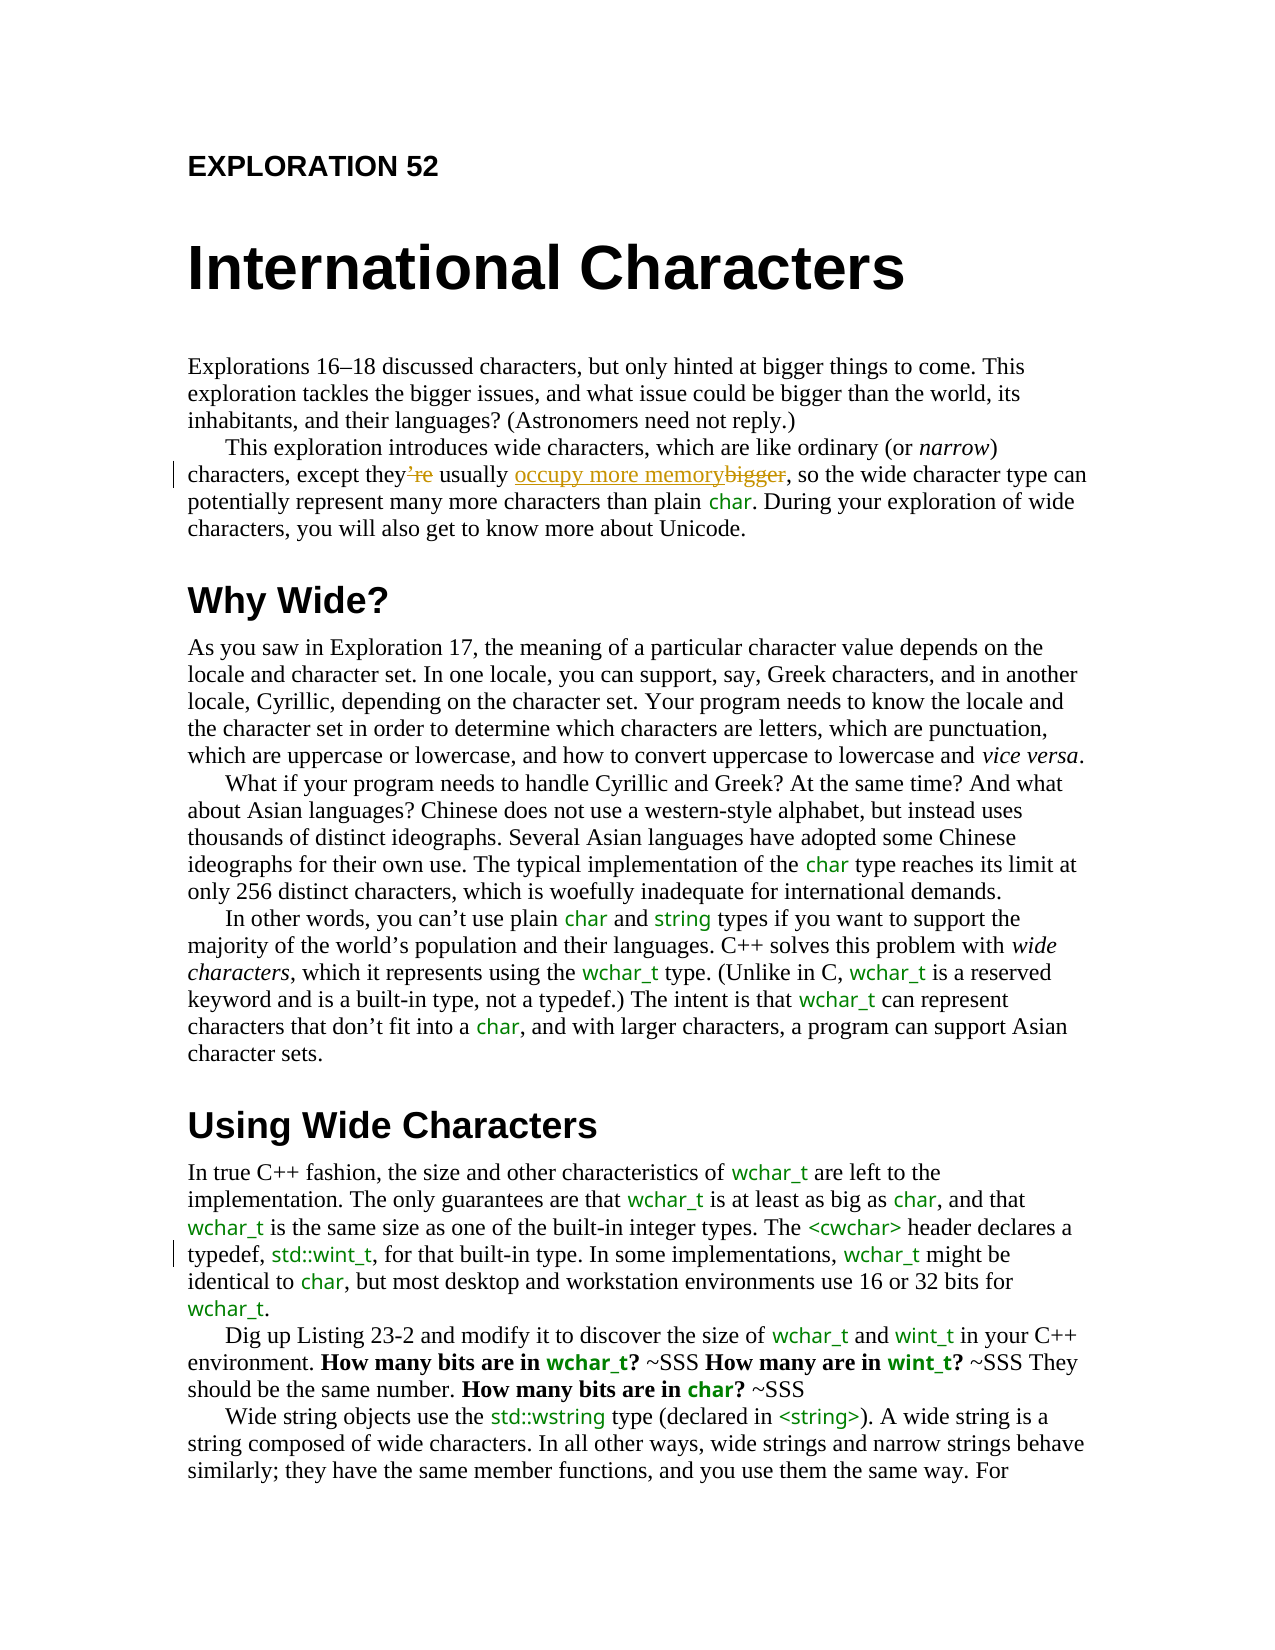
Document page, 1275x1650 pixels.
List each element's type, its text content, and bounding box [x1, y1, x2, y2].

title International Characters [187, 233, 1087, 302]
text Dig up Listing 23-2 and modify it to discover the size of wchar_t and wint_t in your C++ environment. How many bits are in wchar_t? ~SSS How many are in wint_t? ~SSS They should be the same number. How many bits are in char? ~SSS [187, 1322, 1087, 1403]
subtitle Using Wide Characters [187, 1105, 1087, 1147]
text This exploration introduces wide characters, which are like ordinary (or narrow) characters, except they usually occupy more memory, so the wide character type can potentially represent many more characters than plain char. During your exploration of wide characters, you will also get to know more about Unicode. [187, 434, 1087, 542]
text Exploration 52 [187, 150, 1087, 183]
text What if your program needs to handle Cyrillic and Greek? At the same time? And what about Asian languages? Chinese does not use a western-style alphabet, but instead uses thousands of distinct ideographs. Several Asian languages have adopted some Chinese ideographs for their own use. The typical implementation of the char type reaches its limit at only 256 distinct characters, which is woefully inadequate for international demands. [187, 769, 1087, 905]
text Wide string objects use the std::wstring type (declared in <string>). A wide string is a string composed of wide characters. In all other ways, wide strings and narrow strings behave similarly; they have the same member functions, and you use them the same way. For [187, 1403, 1087, 1484]
subtitle Why Wide? [187, 579, 1087, 621]
text In other words, you can’t use plain char and string types if you want to support the majority of the world’s population and their languages. C++ solves this problem with wide characters, which it represents using the wchar_t type. (Unlike in C, wchar_t is a reserved keyword and is a built-in type, not a typedef.) The intent is that wchar_t can represent characters that don’t fit into a char, and with larger characters, a program can support Asian character sets. [187, 905, 1087, 1067]
text As you saw in Exploration 17, the meaning of a particular character value depends on the locale and character set. In one locale, you can support, say, Greek characters, and in another locale, Cyrillic, depending on the character set. Your program needs to know the locale and the character set in order to determine which characters are letters, which are punctuation, which are uppercase or lowercase, and how to convert uppercase to lowercase and vice versa. [187, 634, 1087, 769]
text In true C++ fashion, the size and other characteristics of wchar_t are left to the implementation. The only guarantees are that wchar_t is at least as big as char, and that wchar_t is the same size as one of the built-in integer types. The <cwchar> header declares a typedef, std::wint_t, for that built-in type. In some implementations, wchar_t might be identical to char, but most desktop and workstation environments use 16 or 32 bits for wchar_t. [187, 1159, 1087, 1322]
text Explorations 16–18 discussed characters, but only hinted at bigger things to come. This exploration tackles the bigger issues, and what issue could be bigger than the world, its inhabitants, and their languages? (Astronomers need not reply.) [187, 352, 1087, 434]
